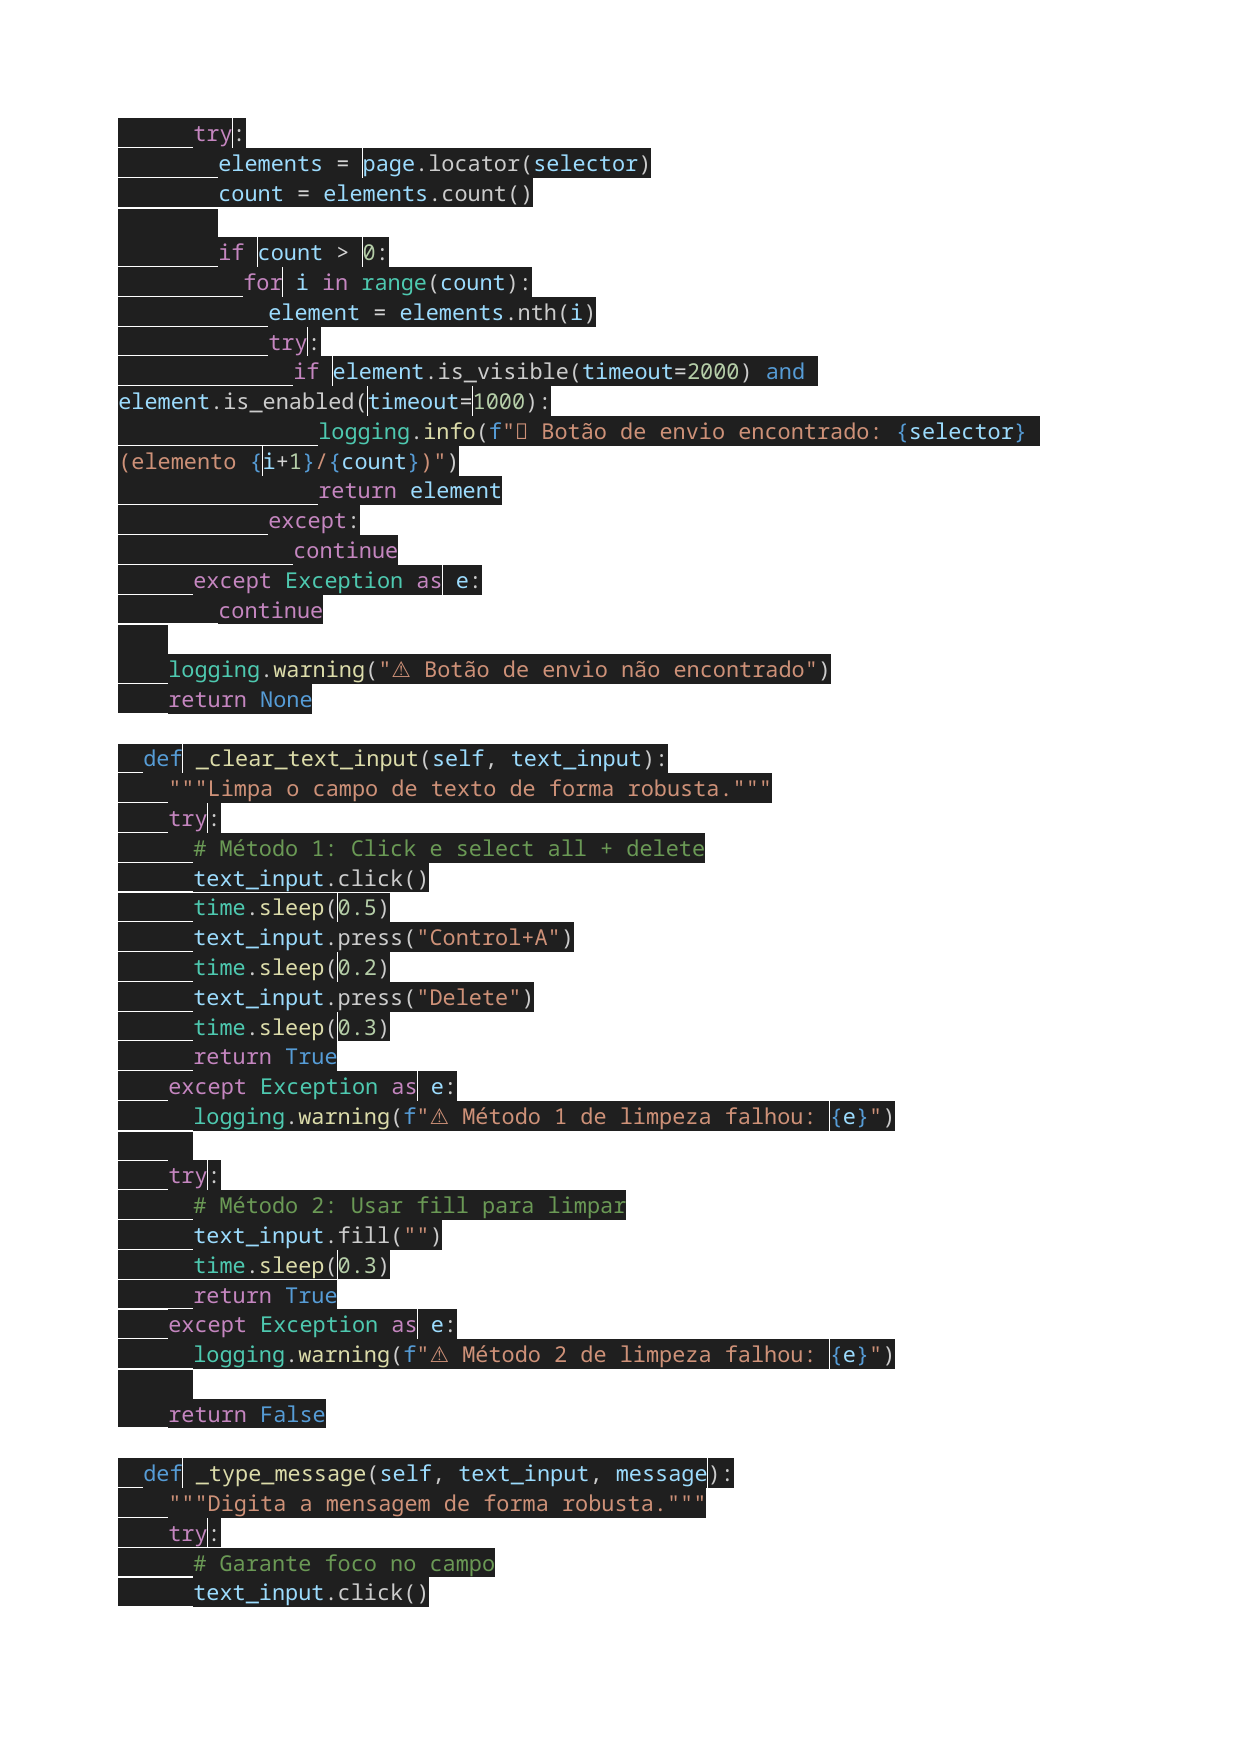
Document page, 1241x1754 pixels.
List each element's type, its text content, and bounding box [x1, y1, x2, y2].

text try: [118, 118, 1122, 148]
text try: [118, 327, 1122, 356]
text logging.warning(f"⚠️ Método 2 de limpeza falhou: {e}") [118, 1339, 1122, 1369]
text logging.warning(f"⚠️ Método 1 de limpeza falhou: {e}") [118, 1101, 1122, 1131]
text try: [118, 1160, 1122, 1190]
text return element [118, 476, 1122, 505]
text for i in range(count): [118, 267, 1122, 297]
text except Exception as e: [118, 1309, 1122, 1339]
text # Método 1: Click e select all + delete [118, 833, 1122, 863]
text time.sleep(0.3) [118, 1012, 1122, 1041]
text text_input.fill("") [118, 1220, 1122, 1250]
text # Garante foco no campo [118, 1547, 1122, 1577]
text if element.is_visible(timeout=2000) and element.is_enabled(timeout=1000): [118, 356, 1122, 416]
text count = elements.count() [118, 178, 1122, 207]
text """Digita a mensagem de forma robusta.""" [118, 1488, 1122, 1518]
text text_input.click() [118, 863, 1122, 892]
text try: [118, 803, 1122, 833]
text return True [118, 1041, 1122, 1071]
text """Limpa o campo de texto de forma robusta.""" [118, 773, 1122, 803]
text def _type_message(self, text_input, message): [118, 1458, 1122, 1488]
text if count > 0: [118, 237, 1122, 267]
text return False [118, 1399, 1122, 1428]
text continue [118, 595, 1122, 624]
text try: [118, 1518, 1122, 1547]
text except Exception as e: [118, 1071, 1122, 1101]
text except: [118, 505, 1122, 535]
text text_input.press("Delete") [118, 982, 1122, 1012]
text text_input.click() [118, 1577, 1122, 1607]
text logging.warning("⚠️ Botão de envio não encontrado") [118, 654, 1122, 684]
text return None [118, 684, 1122, 714]
text continue [118, 535, 1122, 565]
text return True [118, 1279, 1122, 1309]
text text_input.press("Control+A") [118, 922, 1122, 952]
text time.sleep(0.3) [118, 1250, 1122, 1279]
text logging.info(f"✅ Botão de envio encontrado: {selector} (elemento {i+1}/{count})") [118, 416, 1122, 476]
text elements = page.locator(selector) [118, 148, 1122, 178]
text except Exception as e: [118, 565, 1122, 595]
text time.sleep(0.5) [118, 892, 1122, 922]
text def _clear_text_input(self, text_input): [118, 743, 1122, 773]
text time.sleep(0.2) [118, 952, 1122, 982]
text element = elements.nth(i) [118, 297, 1122, 327]
text # Método 2: Usar fill para limpar [118, 1190, 1122, 1220]
